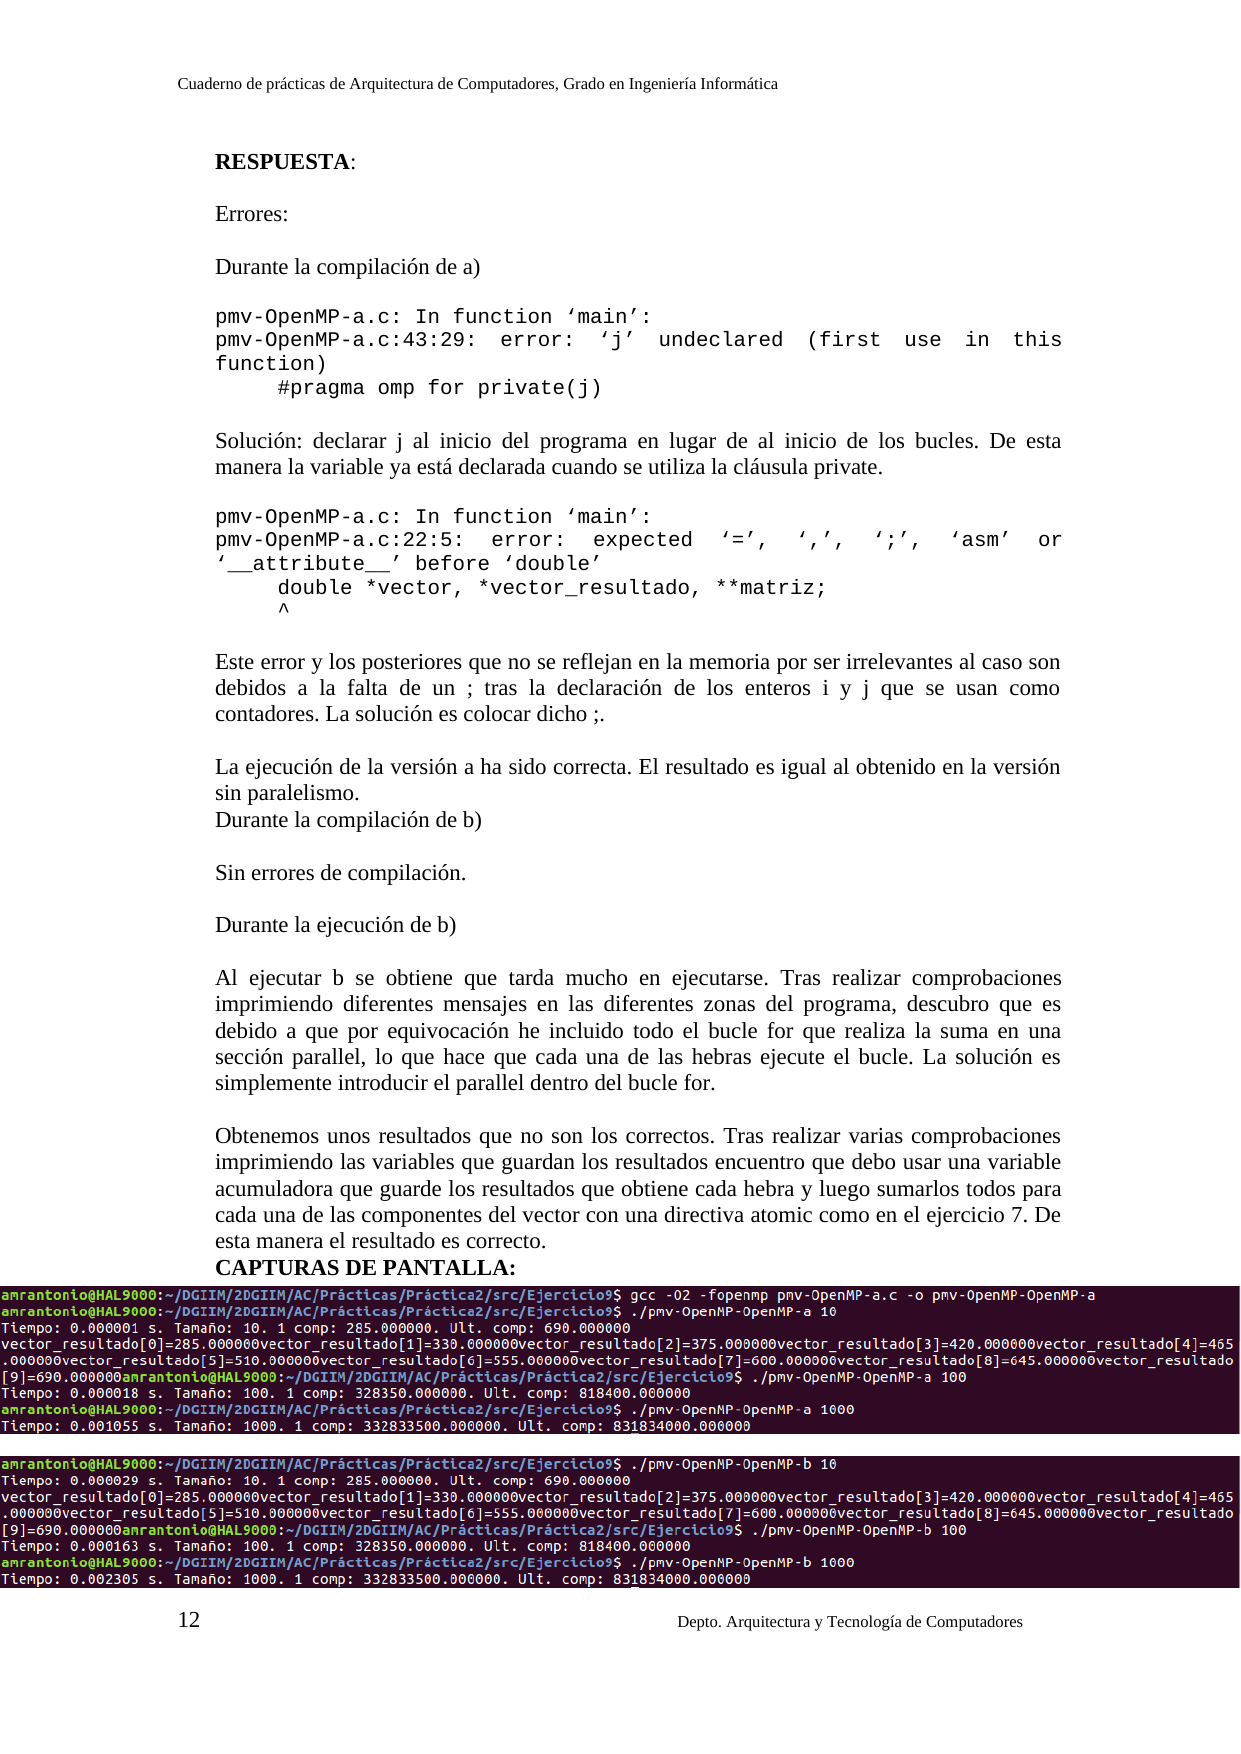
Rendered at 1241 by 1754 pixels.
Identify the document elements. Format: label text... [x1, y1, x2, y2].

text Errores: [215, 200, 1063, 227]
text Este error y los posteriores que no se reflejan en la memoria por ser irrelevantes al caso son debidos a la falta de un ; tras la declaración de los enteros i y j que se usan como contadores. La solución es colocar dicho ;. [215, 648, 1063, 727]
text Obtenemos unos resultados que no son los correctos. Tras realizar varias comprobaciones imprimiendo las variables que guardan los resultados encuentro que debo usar una variable acumuladora que guarde los resultados que obtiene cada hebra y luego sumarlos todos para cada una de las componentes del vector con una directiva atomic como en el ejercicio 7. De esta manera el resultado es correcto. [215, 1122, 1063, 1254]
picture [0, 1286, 1241, 1434]
text pmv-OpenMP-a.c: In function ‘main’: [215, 506, 1063, 529]
text Durante la compilación de b) [215, 806, 1063, 832]
text pmv-OpenMP-a.c:43:29: error: ‘j’ undeclared (first use in this function) [215, 329, 1063, 377]
text La ejecución de la versión a ha sido correcta. El resultado es igual al obtenido en la versión sin paralelismo. [215, 753, 1063, 806]
text RESPUESTA: [215, 148, 1063, 174]
text #pragma omp for private(j) [215, 377, 1063, 400]
text pmv-OpenMP-a.c:22:5: error: expected ‘=’, ‘,’, ‘;’, ‘asm’ or ‘__attribute__’ before ‘double’ [215, 529, 1063, 577]
picture [0, 1456, 1241, 1588]
text Sin errores de compilación. [215, 858, 1063, 885]
text ^ [215, 600, 1063, 624]
text Durante la ejecución de b) [215, 911, 1063, 938]
text Solución: declarar j al inicio del programa en lugar de al inicio de los bucles. De esta manera la variable ya está declarada cuando se utiliza la cláusula private. [215, 427, 1063, 479]
text Durante la compilación de a) [215, 253, 1063, 279]
text Al ejecutar b se obtiene que tarda mucho en ejecutarse. Tras realizar comprobaciones imprimiendo diferentes mensajes en las diferentes zonas del programa, descubro que es debido a que por equivocación he incluido todo el bucle for que realiza la suma en una sección parallel, lo que hace que cada una de las hebras ejecute el bucle. La solución es simplemente introducir el parallel dentro del bucle for. [215, 964, 1063, 1096]
text double *vector, *vector_resultado, **matriz; [215, 577, 1063, 600]
text CAPTURAS DE PANTALLA: [215, 1254, 1063, 1280]
text pmv-OpenMP-a.c: In function ‘main’: [215, 306, 1063, 329]
